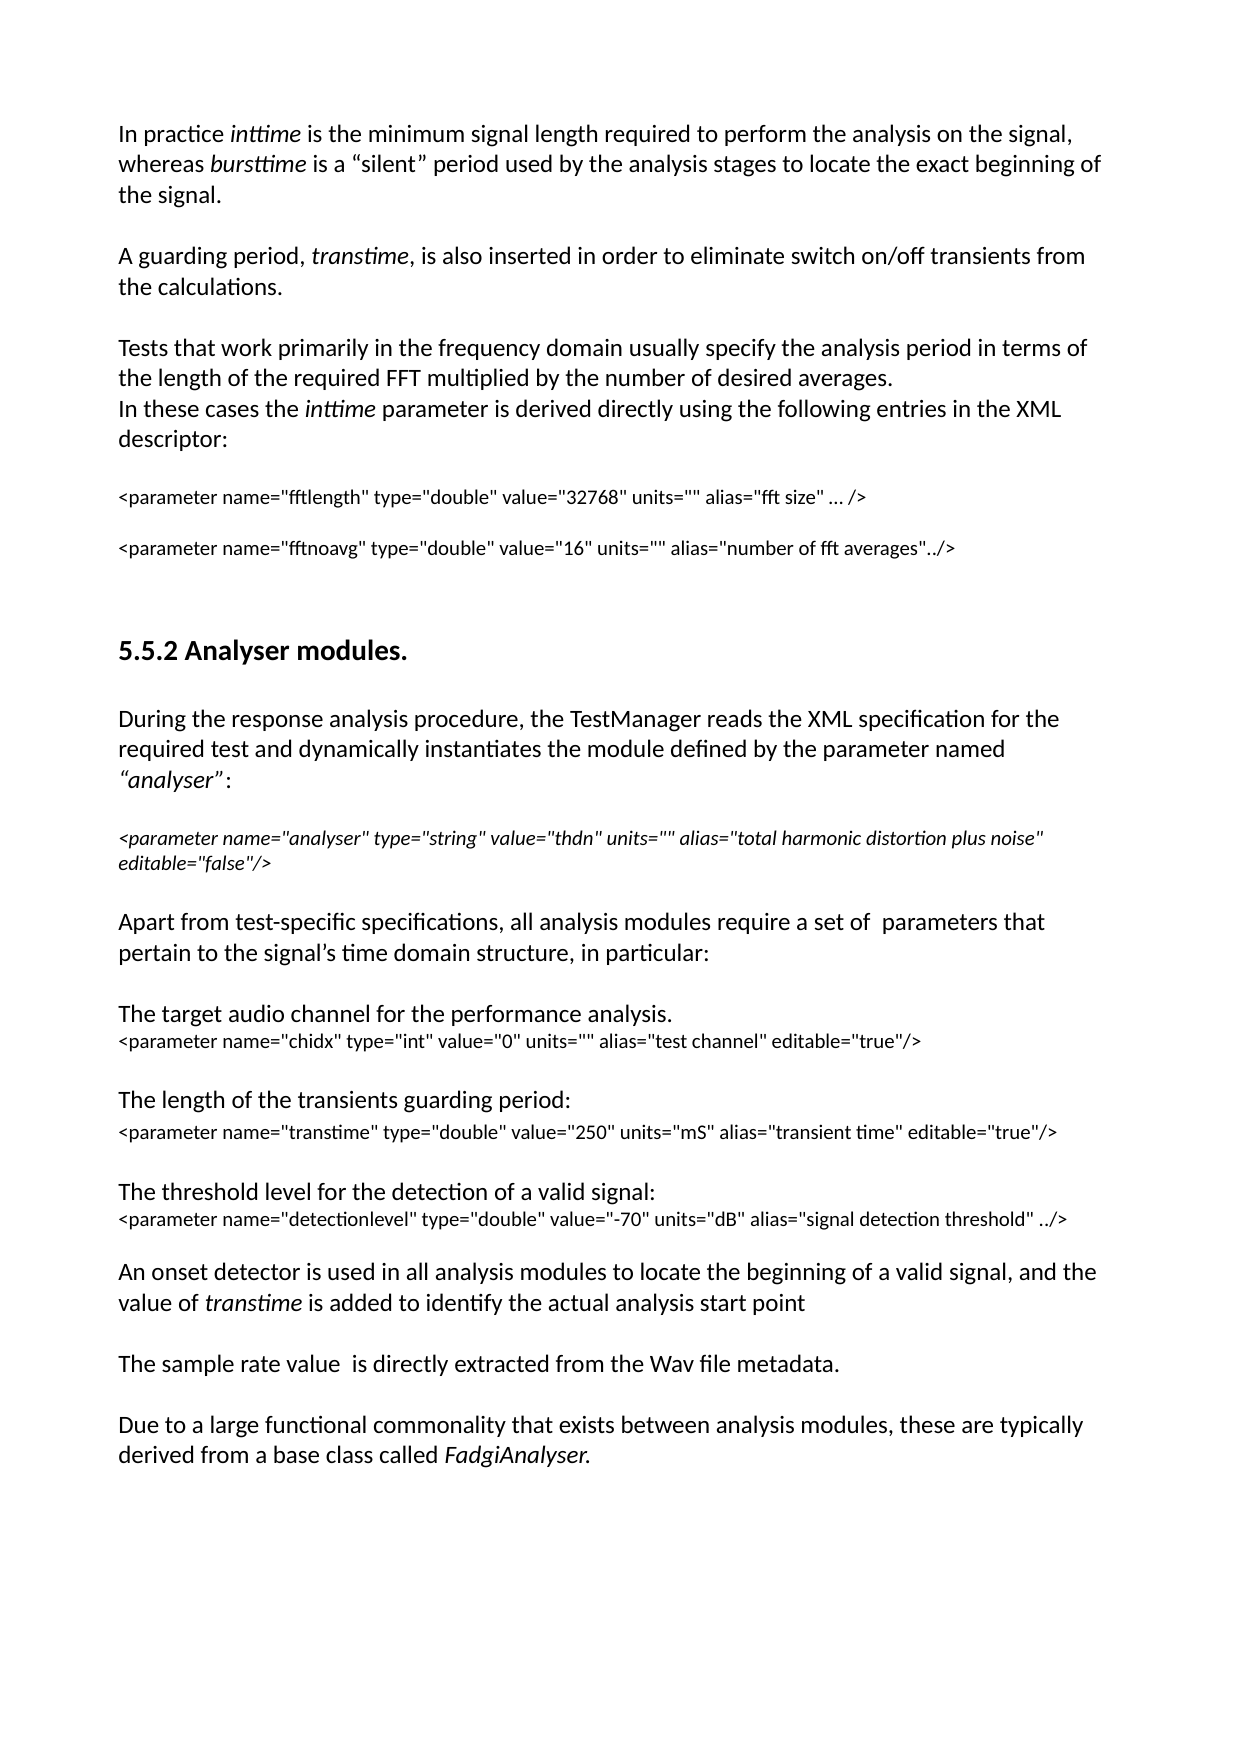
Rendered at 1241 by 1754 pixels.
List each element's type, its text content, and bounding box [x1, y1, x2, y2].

text A guarding period, transtime, is also inserted in order to eliminate switch on/off transients from the calculations. [118, 240, 1122, 301]
text During the response analysis procedure, the TestManager reads the XML specification for the required test and dynamically instantiates the module defined by the parameter named “analyser”: [118, 703, 1122, 795]
text <parameter name="analyser" type="string" value="thdn" units="" alias="total harmonic distortion plus noise" editable="false"/> [118, 825, 1122, 876]
text Tests that work primarily in the frequency domain usually specify the analysis period in terms of the length of the required FFT multiplied by the number of desired averages. [118, 332, 1122, 393]
text <parameter name="fftlength" type="double" value="32768" units="" alias="fft size" … /> [118, 484, 1122, 510]
text The threshold level for the detection of a valid signal: [118, 1176, 1122, 1207]
text The sample rate value is directly extracted from the Wav file metadata. [118, 1348, 1122, 1378]
text The target audio channel for the performance analysis. [118, 998, 1122, 1029]
text The length of the transients guarding period: [118, 1084, 1122, 1115]
text Apart from test-specific specifications, all analysis modules require a set of parameters that pertain to the signal’s time domain structure, in particular: [118, 907, 1122, 968]
text In these cases the inttime parameter is derived directly using the following entries in the XML descriptor: [118, 393, 1122, 454]
text 5.5.2 Analyser modules. [118, 632, 1122, 667]
text An onset detector is used in all analysis modules to locate the beginning of a valid signal, and the value of transtime is added to identify the actual analysis start point [118, 1256, 1122, 1317]
text In practice inttime is the minimum signal length required to perform the analysis on the signal, whereas bursttime is a “silent” period used by the analysis stages to locate the exact beginning of the signal. [118, 118, 1122, 210]
text <parameter name="detectionlevel" type="double" value="-70" units="dB" alias="signal detection threshold" ../> [118, 1207, 1122, 1232]
text <parameter name="fftnoavg" type="double" value="16" units="" alias="number of fft averages"../> [118, 535, 1122, 561]
text <parameter name="chidx" type="int" value="0" units="" alias="test channel" editable="true"/> [118, 1029, 1122, 1054]
text Due to a large functional commonality that exists between analysis modules, these are typically derived from a base class called FadgiAnalyser. [118, 1409, 1122, 1470]
text <parameter name="transtime" type="double" value="250" units="mS" alias="transient time" editable="true"/> [118, 1115, 1122, 1146]
